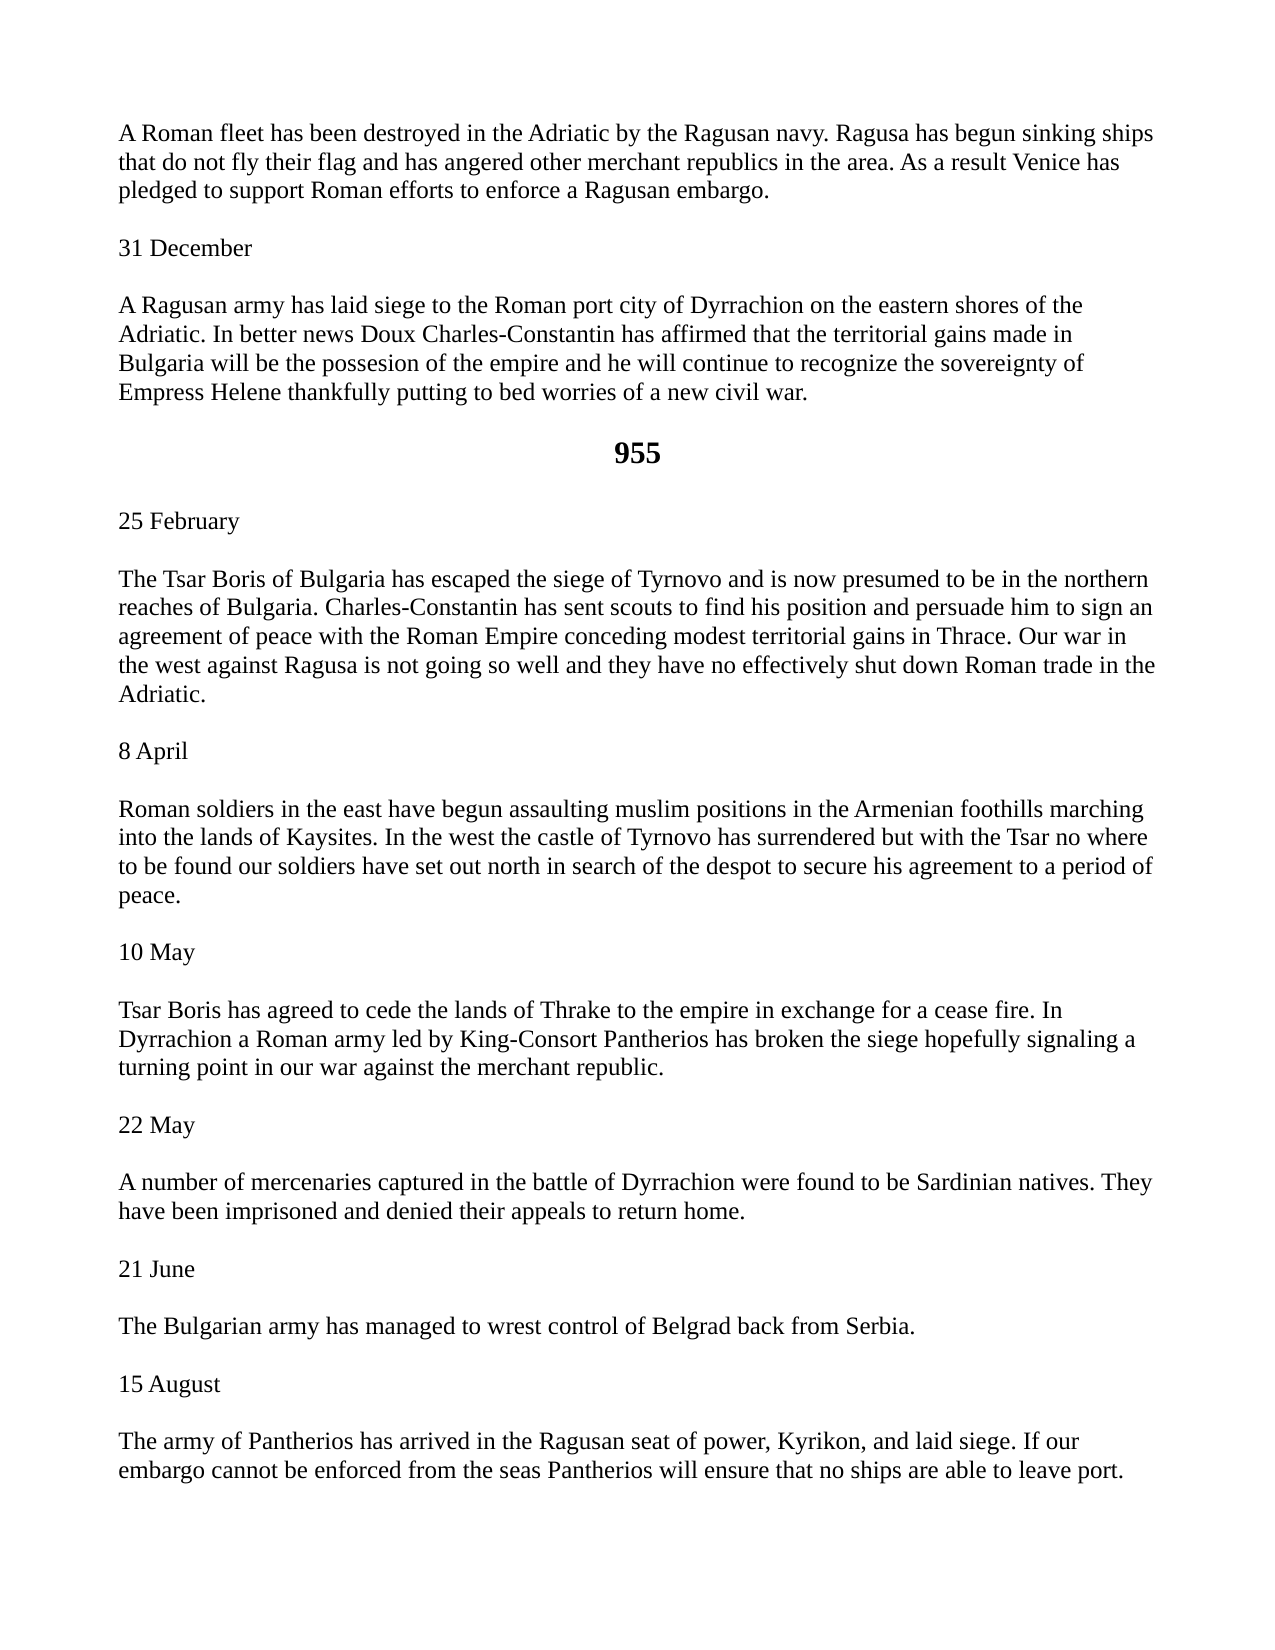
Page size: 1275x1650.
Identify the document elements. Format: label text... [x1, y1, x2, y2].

text The army of Pantherios has arrived in the Ragusan seat of power, Kyrikon, and laid siege. If our embargo cannot be enforced from the seas Pantherios will ensure that no ships are able to leave port. [118, 1426, 1157, 1484]
text Roman soldiers in the east have begun assaulting muslim positions in the Armenian foothills marching into the lands of Kaysites. In the west the castle of Tyrnovo has surrendered but with the Tsar no where to be found our soldiers have set out north in search of the despot to secure his agreement to a period of peace. [118, 794, 1157, 909]
text A Ragusan army has laid siege to the Roman port city of Dyrrachion on the eastern shores of the Adriatic. In better news Doux Charles-Constantin has affirmed that the territorial gains made in Bulgaria will be the possesion of the empire and he will continue to recognize the sovereignty of Empress Helene thankfully putting to bed worries of a new civil war. [118, 291, 1157, 406]
text 10 May [118, 937, 1157, 966]
text The Tsar Boris of Bulgaria has escaped the siege of Tyrnovo and is now presumed to be in the northern reaches of Bulgaria. Charles-Constantin has sent scouts to find his position and persuade him to sign an agreement of peace with the Roman Empire conceding modest territorial gains in Thrace. Our war in the west against Ragusa is not going so well and they have no effectively shut down Roman trade in the Adriatic. [118, 564, 1157, 707]
text 31 December [118, 233, 1157, 262]
text A Roman fleet has been destroyed in the Adriatic by the Ragusan navy. Ragusa has begun sinking ships that do not fly their flag and has angered other merchant republics in the area. As a result Venice has pledged to support Roman efforts to enforce a Ragusan embargo. [118, 118, 1157, 204]
text 25 February [118, 506, 1157, 535]
text 8 April [118, 736, 1157, 765]
text The Bulgarian army has managed to wrest control of Belgrad back from Serbia. [118, 1311, 1157, 1340]
text 22 May [118, 1110, 1157, 1139]
text 955 [118, 434, 1157, 470]
text A number of mercenaries captured in the battle of Dyrrachion were found to be Sardinian natives. They have been imprisoned and denied their appeals to return home. [118, 1167, 1157, 1225]
text 15 August [118, 1369, 1157, 1397]
text 21 June [118, 1254, 1157, 1282]
text Tsar Boris has agreed to cede the lands of Thrake to the empire in exchange for a cease fire. In Dyrrachion a Roman army led by King-Consort Pantherios has broken the siege hopefully signaling a turning point in our war against the merchant republic. [118, 995, 1157, 1081]
